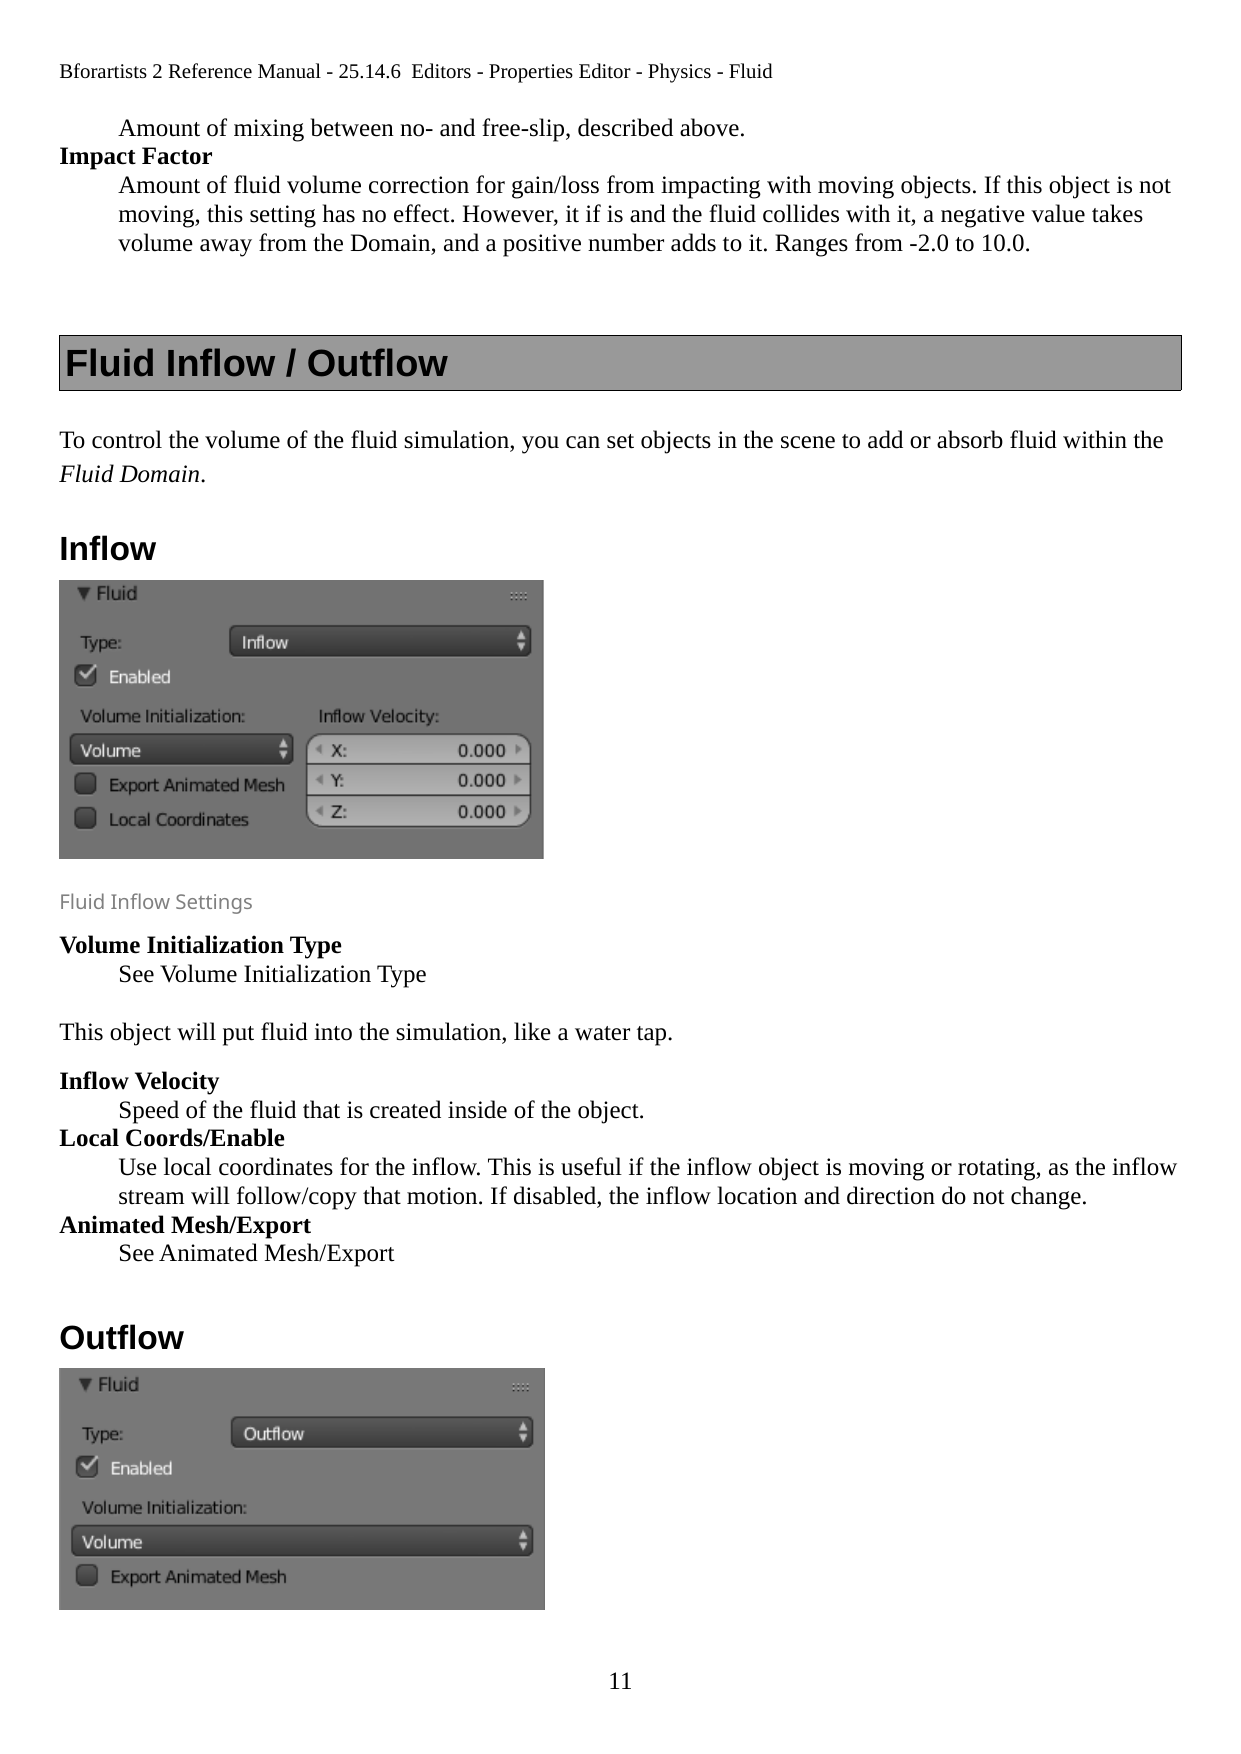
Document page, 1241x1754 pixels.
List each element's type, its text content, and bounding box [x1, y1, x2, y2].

text Fluid Inflow Settings [59, 884, 1181, 915]
subtitle Local Coords/Enable [59, 1123, 1181, 1152]
list See Volume Initialization Type [118, 959, 1181, 987]
subtitle Volume Initialization Type [59, 930, 1181, 959]
picture [59, 580, 544, 859]
picture [59, 1368, 545, 1610]
subtitle Outflow [59, 1317, 1181, 1356]
table_header Fluid Inflow / Outflow [60, 336, 1181, 390]
subtitle Animated Mesh/Export [59, 1210, 1181, 1238]
list See Animated Mesh/Export [118, 1238, 1181, 1267]
subtitle Inflow Velocity [59, 1066, 1181, 1095]
text To control the volume of the fluid simulation, you can set objects in the scene to add or absorb fluid within the Fluid Domain. [59, 425, 1181, 488]
list Amount of fluid volume correction for gain/loss from impacting with moving objects. If this object is not moving, this setting has no effect. However, it if is and the fluid collides with it, a negative value takes volume away from the Domain, and a positive number adds to it. Ranges from -2.0 to 10.0. [118, 170, 1181, 256]
text This object will put fluid into the simulation, like a water tap. [59, 1017, 1181, 1046]
list Speed of the fluid that is created inside of the object. [118, 1095, 1181, 1123]
list Use local coordinates for the inflow. This is useful if the inflow object is moving or rotating, as the inflow stream will follow/copy that motion. If disabled, the inflow location and direction do not change. [118, 1152, 1181, 1210]
subtitle Impact Factor [59, 141, 1181, 170]
subtitle Inflow [59, 529, 1181, 568]
list Amount of mixing between no- and free-slip, described above. [118, 113, 1181, 141]
